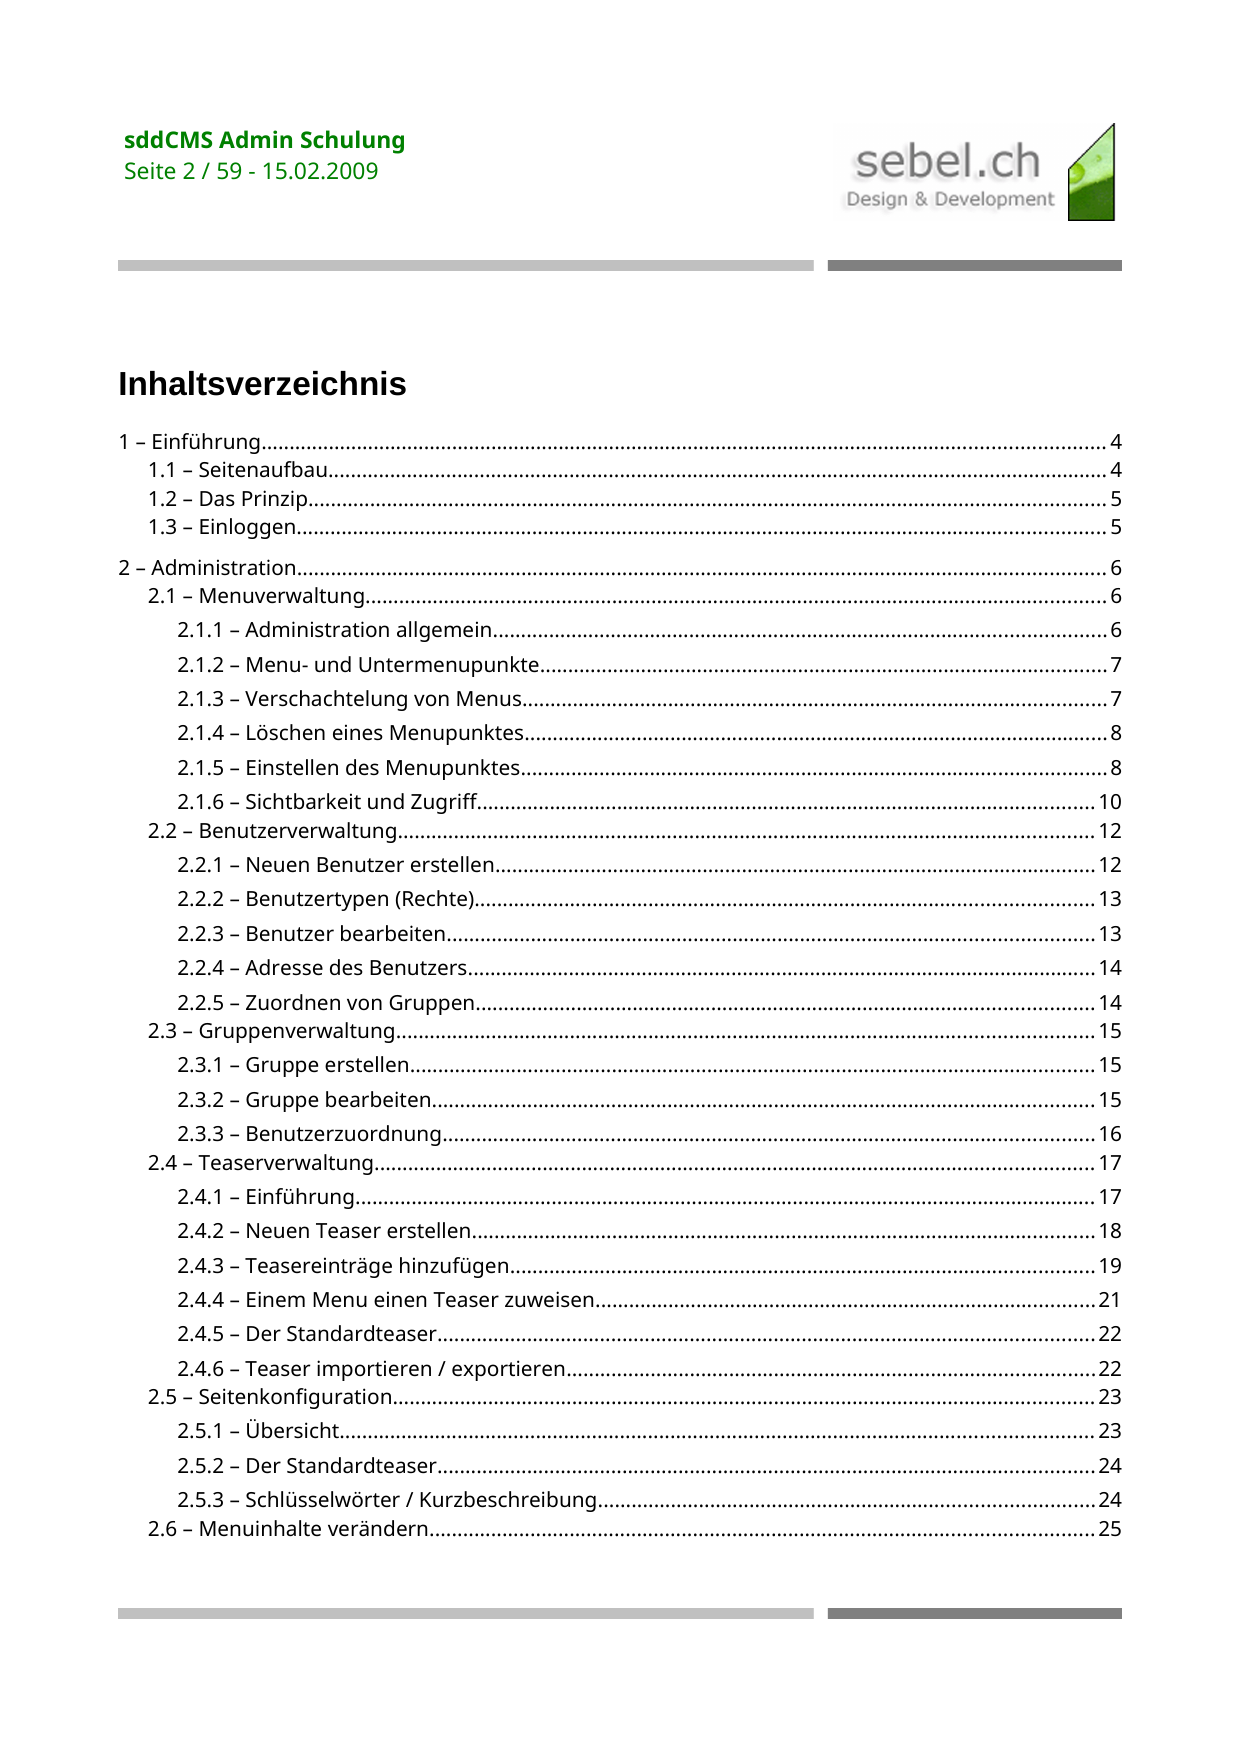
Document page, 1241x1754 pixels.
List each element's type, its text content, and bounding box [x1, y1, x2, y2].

text 2.4.5 – Der Standardteaser 22 [177, 1319, 1122, 1348]
text 2.2.1 – Neuen Benutzer erstellen 12 [177, 850, 1122, 878]
text 2.2 – Benutzerverwaltung 12 [148, 816, 1122, 844]
text 2.1.1 – Administration allgemein 6 [177, 615, 1122, 644]
subtitle Inhaltsverzeichnis [118, 364, 1122, 403]
text 2.4.3 – Teasereinträge hinzufügen 19 [177, 1251, 1122, 1279]
text 2.3 – Gruppenverwaltung 15 [148, 1016, 1122, 1044]
text 1.1 – Seitenaufbau 4 [148, 456, 1122, 484]
text 2 – Administration 6 [118, 553, 1122, 581]
text 2.5.1 – Übersicht 23 [177, 1417, 1122, 1445]
picture [118, 260, 1122, 271]
text 2.1.2 – Menu- und Untermenupunkte 7 [177, 650, 1122, 678]
text 2.5.2 – Der Standardteaser 24 [177, 1451, 1122, 1479]
text 2.6 – Menuinhalte verändern 25 [148, 1514, 1122, 1542]
text 2.1 – Menuverwaltung 6 [148, 581, 1122, 609]
text 2.5.3 – Schlüsselwörter / Kurzbeschreibung 24 [177, 1485, 1122, 1514]
text 2.4.1 – Einführung 17 [177, 1182, 1122, 1210]
text 2.2.4 – Adresse des Benutzers 14 [177, 953, 1122, 982]
text 2.1.3 – Verschachtelung von Menus 7 [177, 684, 1122, 713]
text 2.2.2 – Benutzertypen (Rechte) 13 [177, 884, 1122, 913]
text 2.3.1 – Gruppe erstellen 15 [177, 1050, 1122, 1079]
text 2.4.6 – Teaser importieren / exportieren 22 [177, 1354, 1122, 1382]
text 2.3.2 – Gruppe bearbeiten 15 [177, 1085, 1122, 1113]
text 2.4.2 – Neuen Teaser erstellen 18 [177, 1216, 1122, 1245]
text 2.2.3 – Benutzer bearbeiten 13 [177, 919, 1122, 947]
text 2.1.4 – Löschen eines Menupunktes 8 [177, 718, 1122, 747]
text 2.1.5 – Einstellen des Menupunktes 8 [177, 753, 1122, 781]
text 2.4 – Teaserverwaltung 17 [148, 1148, 1122, 1176]
text 1 – Einführung 4 [118, 427, 1122, 456]
picture [118, 1608, 1122, 1619]
text 1.2 – Das Prinzip 5 [148, 484, 1122, 512]
text 2.1.6 – Sichtbarkeit und Zugriff 10 [177, 787, 1122, 816]
text 2.2.5 – Zuordnen von Gruppen 14 [177, 988, 1122, 1016]
text 1.3 – Einloggen 5 [148, 512, 1122, 541]
text 2.4.4 – Einem Menu einen Teaser zuweisen 21 [177, 1285, 1122, 1313]
text 2.3.3 – Benutzerzuordnung 16 [177, 1119, 1122, 1148]
text 2.5 – Seitenkonfiguration 23 [148, 1382, 1122, 1411]
